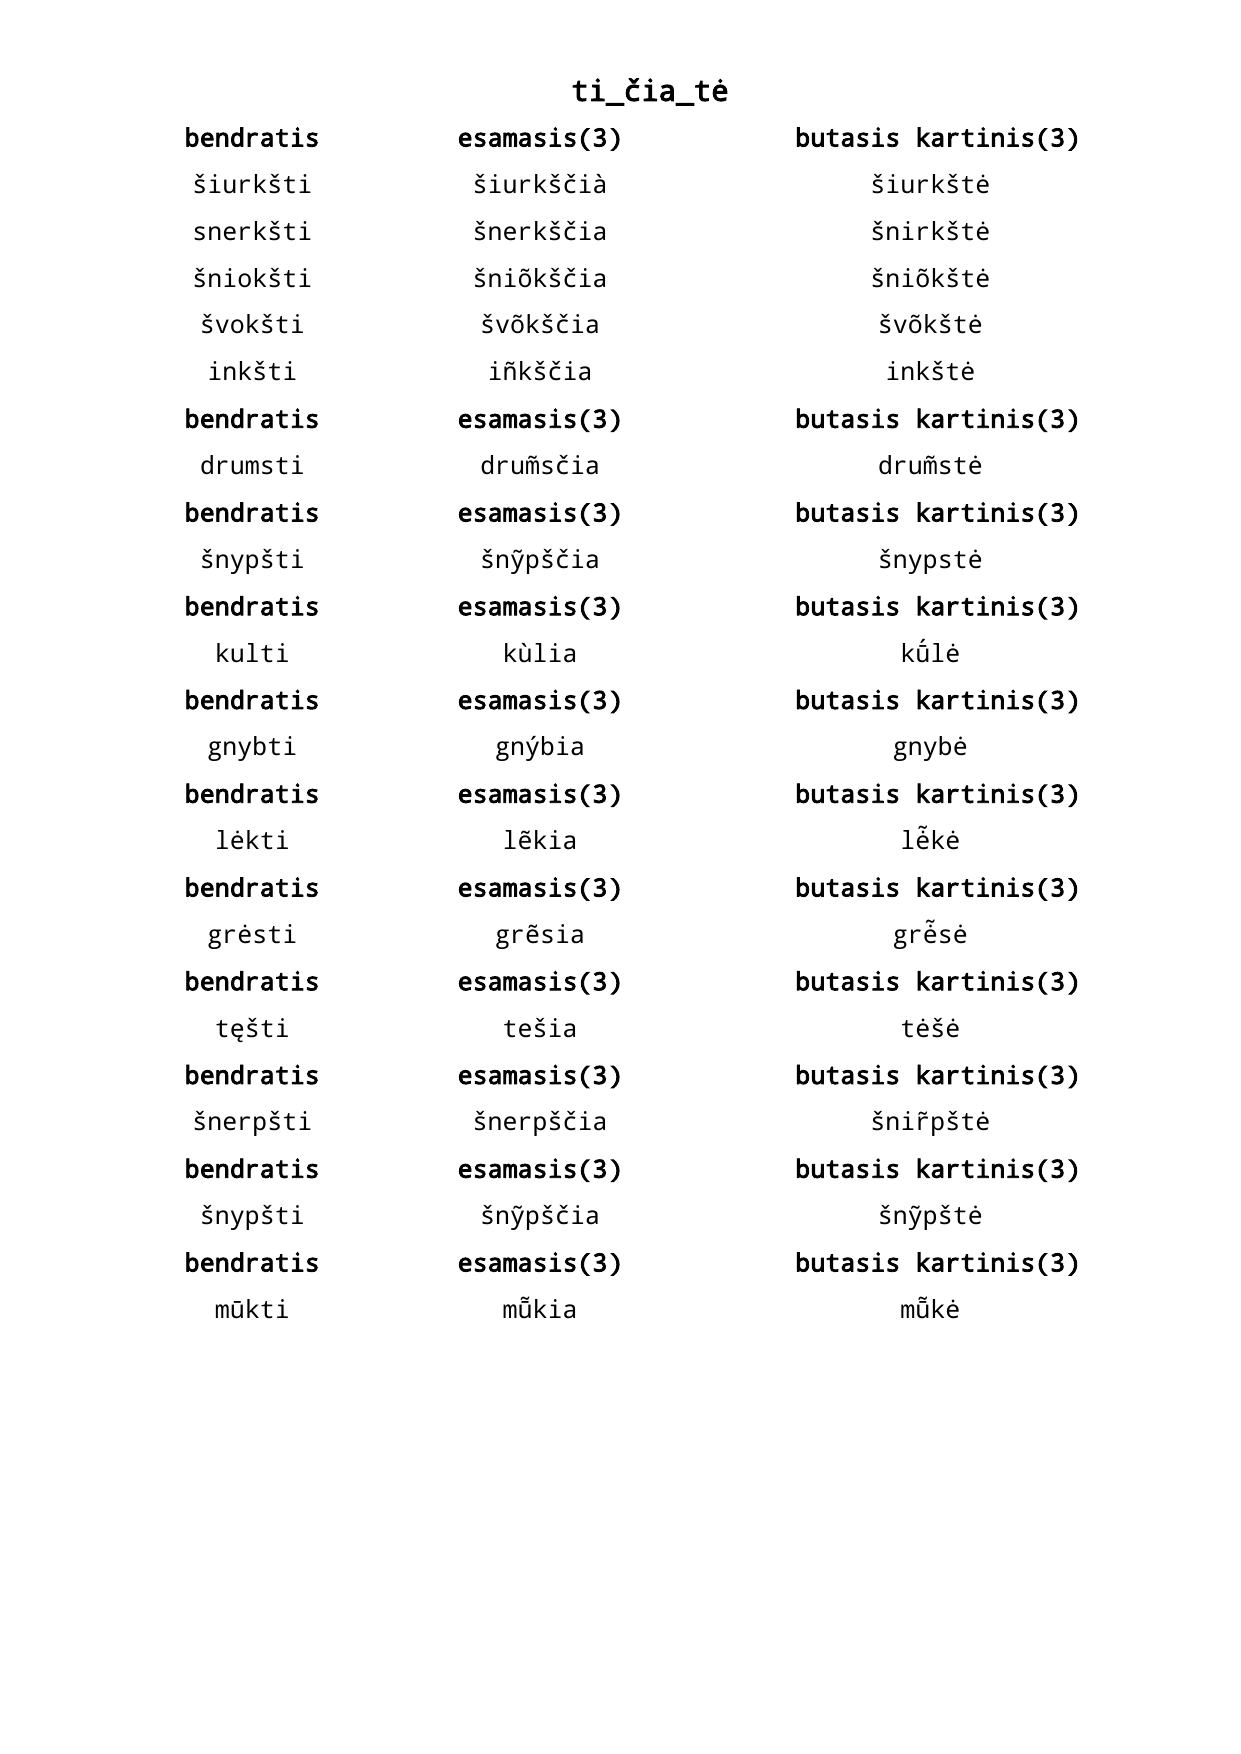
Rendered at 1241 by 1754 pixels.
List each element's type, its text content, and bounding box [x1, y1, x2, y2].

table_header esamasis(3) [386, 964, 694, 1011]
table_header bendratis [118, 1058, 386, 1105]
table_header bendratis [118, 964, 386, 1011]
table_cell šnypšti [118, 1199, 386, 1245]
table_cell šniõkštė [694, 261, 1181, 308]
table_cell gnybti [118, 730, 386, 777]
table_header esamasis(3) [386, 495, 694, 542]
table_cell drum̃sčia [386, 449, 694, 495]
table_cell tėšė [694, 1011, 1181, 1058]
table_header bendratis [118, 495, 386, 542]
table_cell šnerkščia [386, 214, 694, 261]
table_cell šnypšti [118, 542, 386, 589]
table_header bendratis [118, 777, 386, 823]
table_cell mūkti [118, 1292, 386, 1339]
table_cell gnybė [694, 730, 1181, 777]
table_header esamasis(3) [386, 120, 694, 167]
table_cell švõkščia [386, 308, 694, 355]
table_cell kulti [118, 636, 386, 683]
table_header esamasis(3) [386, 777, 694, 823]
table_cell šnirkštė [694, 214, 1181, 261]
table_cell šiurkšti [118, 167, 386, 214]
table_cell iñkščia [386, 355, 694, 402]
table_cell šnir̃pštė [694, 1105, 1181, 1152]
table_header esamasis(3) [386, 870, 694, 917]
table_header esamasis(3) [386, 1152, 694, 1198]
table_cell inkštė [694, 355, 1181, 402]
table_header esamasis(3) [386, 683, 694, 730]
table_header butasis kartinis(3) [694, 1058, 1181, 1105]
table_cell gnýbia [386, 730, 694, 777]
table_header bendratis [118, 120, 386, 167]
table_cell snerkšti [118, 214, 386, 261]
table_cell šiurkštė [694, 167, 1181, 214]
table_cell šniõkščia [386, 261, 694, 308]
table_header bendratis [118, 683, 386, 730]
table_cell lėkti [118, 824, 386, 870]
table_header bendratis [118, 1245, 386, 1292]
table_cell grėsti [118, 917, 386, 964]
table_header butasis kartinis(3) [694, 495, 1181, 542]
table_cell tešia [386, 1011, 694, 1058]
table_cell tęšti [118, 1011, 386, 1058]
table_cell šnỹpščia [386, 542, 694, 589]
table_cell šnypstė [694, 542, 1181, 589]
table_header bendratis [118, 402, 386, 448]
table_cell šniokšti [118, 261, 386, 308]
table_cell mū̃kė [694, 1292, 1181, 1339]
table_cell šnỹpščia [386, 1199, 694, 1245]
table_cell lė̃kė [694, 824, 1181, 870]
table_cell šnỹpštė [694, 1199, 1181, 1245]
table_header butasis kartinis(3) [694, 1245, 1181, 1292]
table_cell grẽsia [386, 917, 694, 964]
table_cell mū̃kia [386, 1292, 694, 1339]
table_header esamasis(3) [386, 589, 694, 636]
table_cell lẽkia [386, 824, 694, 870]
table_cell švõkštė [694, 308, 1181, 355]
table_cell drum̃stė [694, 449, 1181, 495]
table_header butasis kartinis(3) [694, 777, 1181, 823]
table_header esamasis(3) [386, 1058, 694, 1105]
table_cell šnerpšti [118, 1105, 386, 1152]
table_cell šnerpščia [386, 1105, 694, 1152]
table_header bendratis [118, 1152, 386, 1198]
table_cell inkšti [118, 355, 386, 402]
table_header butasis kartinis(3) [694, 1152, 1181, 1198]
table_header esamasis(3) [386, 1245, 694, 1292]
table_header bendratis [118, 589, 386, 636]
table_header butasis kartinis(3) [694, 964, 1181, 1011]
table_cell kū́lė [694, 636, 1181, 683]
table_cell kùlia [386, 636, 694, 683]
table_header esamasis(3) [386, 402, 694, 448]
table_cell drumsti [118, 449, 386, 495]
table_header butasis kartinis(3) [694, 120, 1181, 167]
table_header butasis kartinis(3) [694, 683, 1181, 730]
subtitle ti_čia_tė [118, 74, 1181, 108]
table_cell švokšti [118, 308, 386, 355]
table_header bendratis [118, 870, 386, 917]
table_cell šiurkščià [386, 167, 694, 214]
table_header butasis kartinis(3) [694, 402, 1181, 448]
table_header butasis kartinis(3) [694, 870, 1181, 917]
table_cell grė̃sė [694, 917, 1181, 964]
table_header butasis kartinis(3) [694, 589, 1181, 636]
